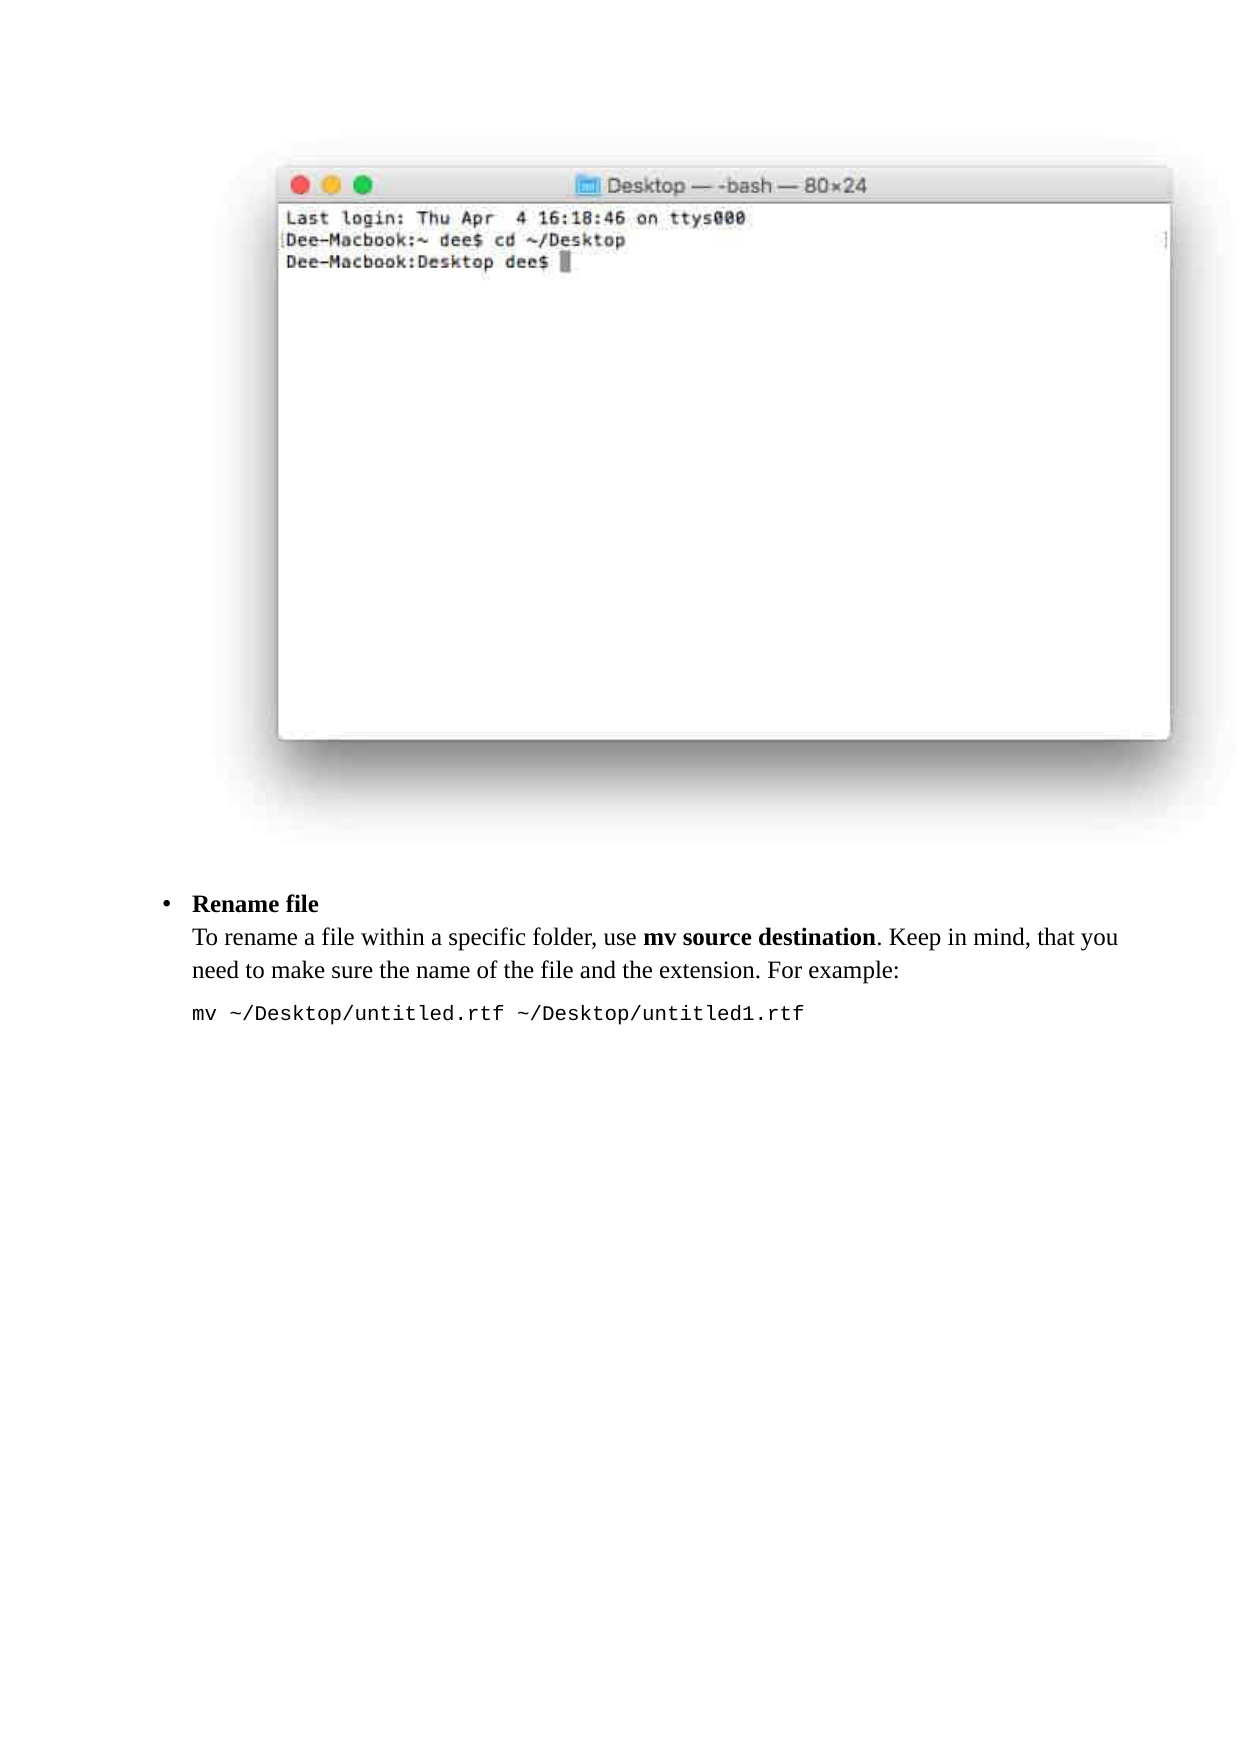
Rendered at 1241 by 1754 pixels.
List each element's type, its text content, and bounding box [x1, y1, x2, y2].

picture [191, 118, 1241, 865]
list mv ~/Desktop/untitled.rtf ~/Desktop/untitled1.rtf [162, 1003, 1122, 1027]
list Rename file To rename a file within a specific folder, use mv source destination. Keep in mind, that you need to make sure the name of the file and the extension. For example: [162, 889, 1122, 984]
